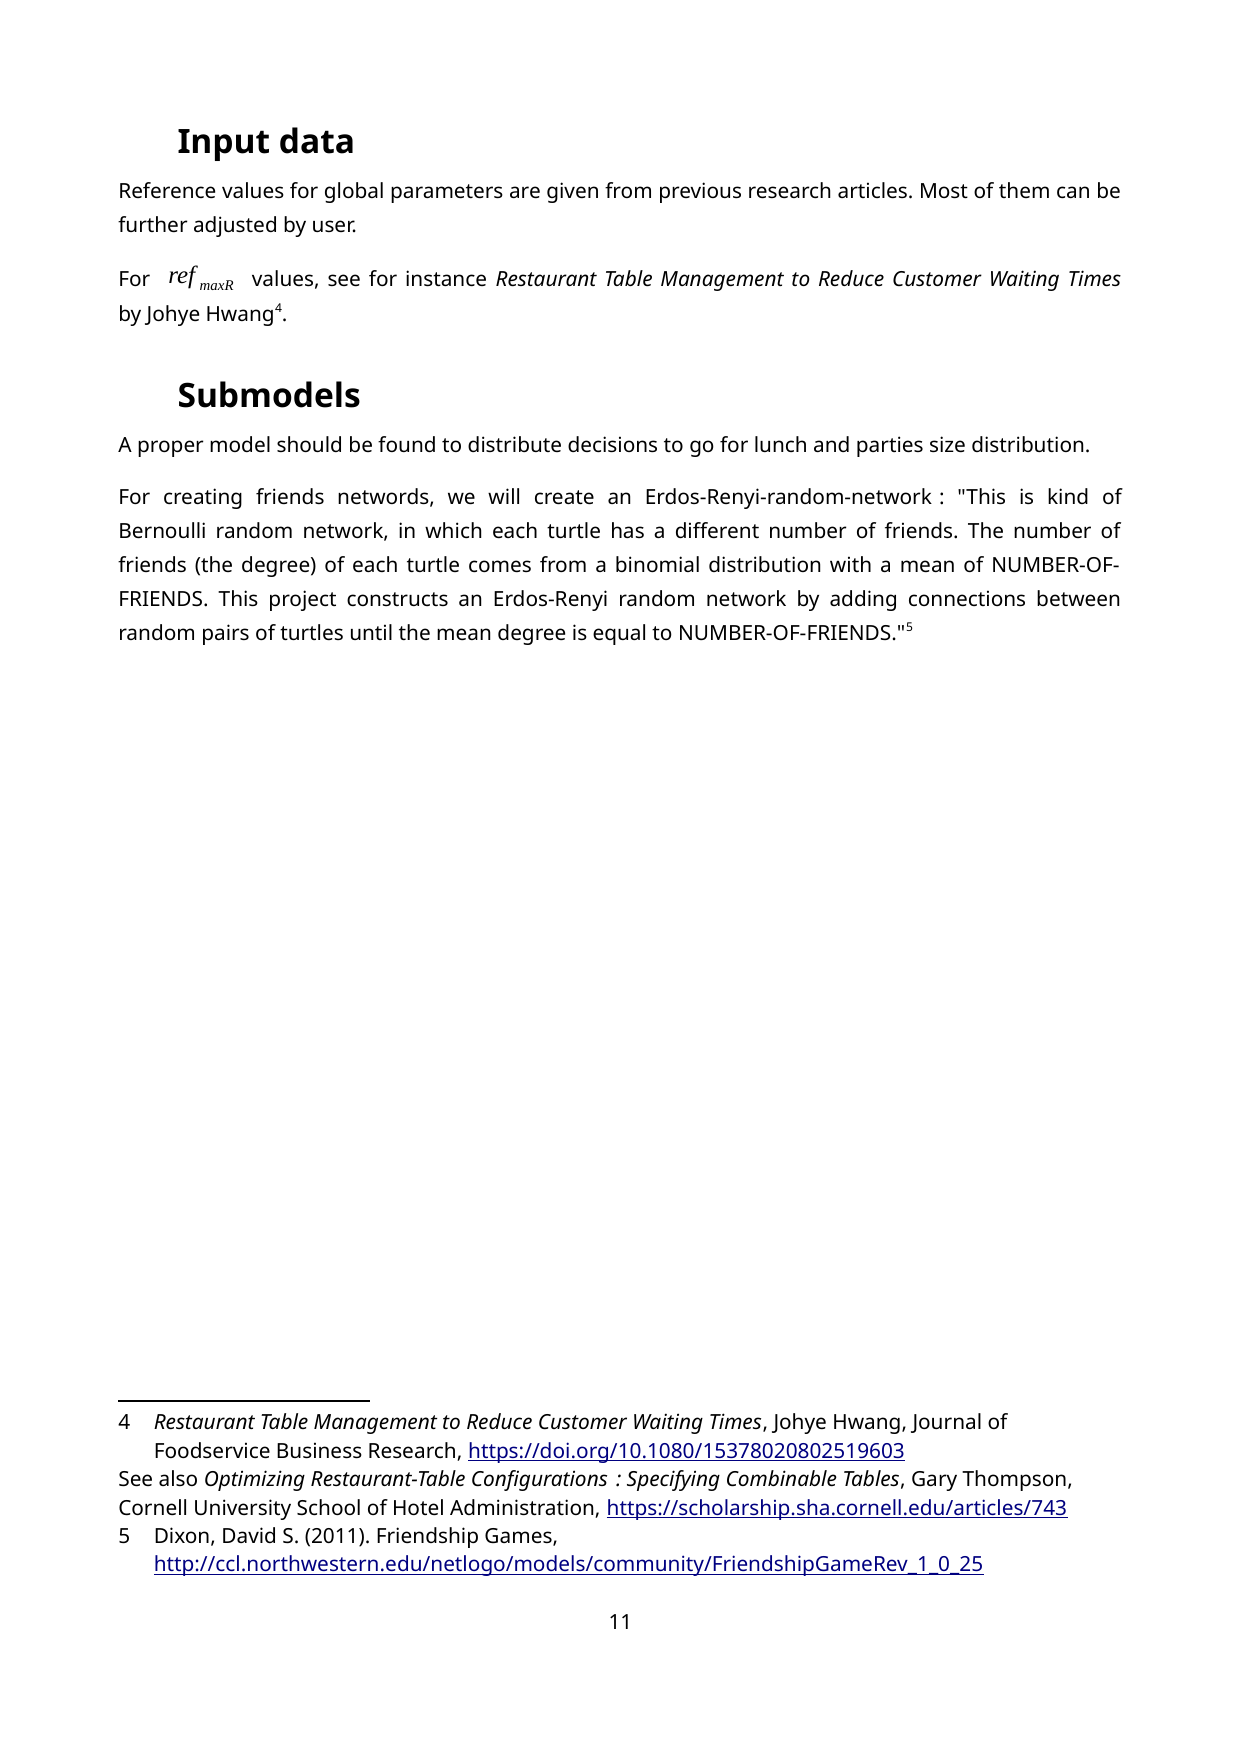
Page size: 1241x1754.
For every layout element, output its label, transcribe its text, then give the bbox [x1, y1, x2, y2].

text Reference values for global parameters are given from previous research articles. Most of them can be further adjusted by user. [118, 176, 1122, 239]
text A proper model should be found to distribute decisions to go for lunch and parties size distribution. [118, 430, 1122, 458]
text See also Optimizing Restaurant-Table Configurations : Specifying Combinable Tables, Gary Thompson, [118, 1464, 1122, 1493]
text Restaurant Table Management to Reduce Customer Waiting Times, Johye Hwang, Journal of Foodservice Business Research, https://doi.org/10.1080/15378020802519603 [118, 1407, 1122, 1464]
text For creating friends networds, we will create an Erdos-Renyi-random-network : "This is kind of Bernoulli random network, in which each turtle has a different number of friends. The number of friends (the degree) of each turtle comes from a binomial distribution with a mean of NUMBER-OF-FRIENDS. This project constructs an Erdos-Renyi random network by adding connections between random pairs of turtles until the mean degree is equal to NUMBER-OF-FRIENDS." [118, 482, 1122, 646]
text Dixon, David S. (2011). Friendship Games, http://ccl.northwestern.edu/netlogo/models/community/FriendshipGameRev_1_0_25 [118, 1521, 1122, 1578]
subtitle Submodels [177, 372, 1122, 417]
text Forvalues, see for instance Restaurant Table Management to Reduce Customer Waiting Times by Johye Hwang. [118, 262, 1122, 328]
text Cornell University School of Hotel Administration, https://scholarship.sha.cornell.edu/articles/743 [118, 1493, 1122, 1521]
subtitle Input data [177, 118, 1122, 164]
